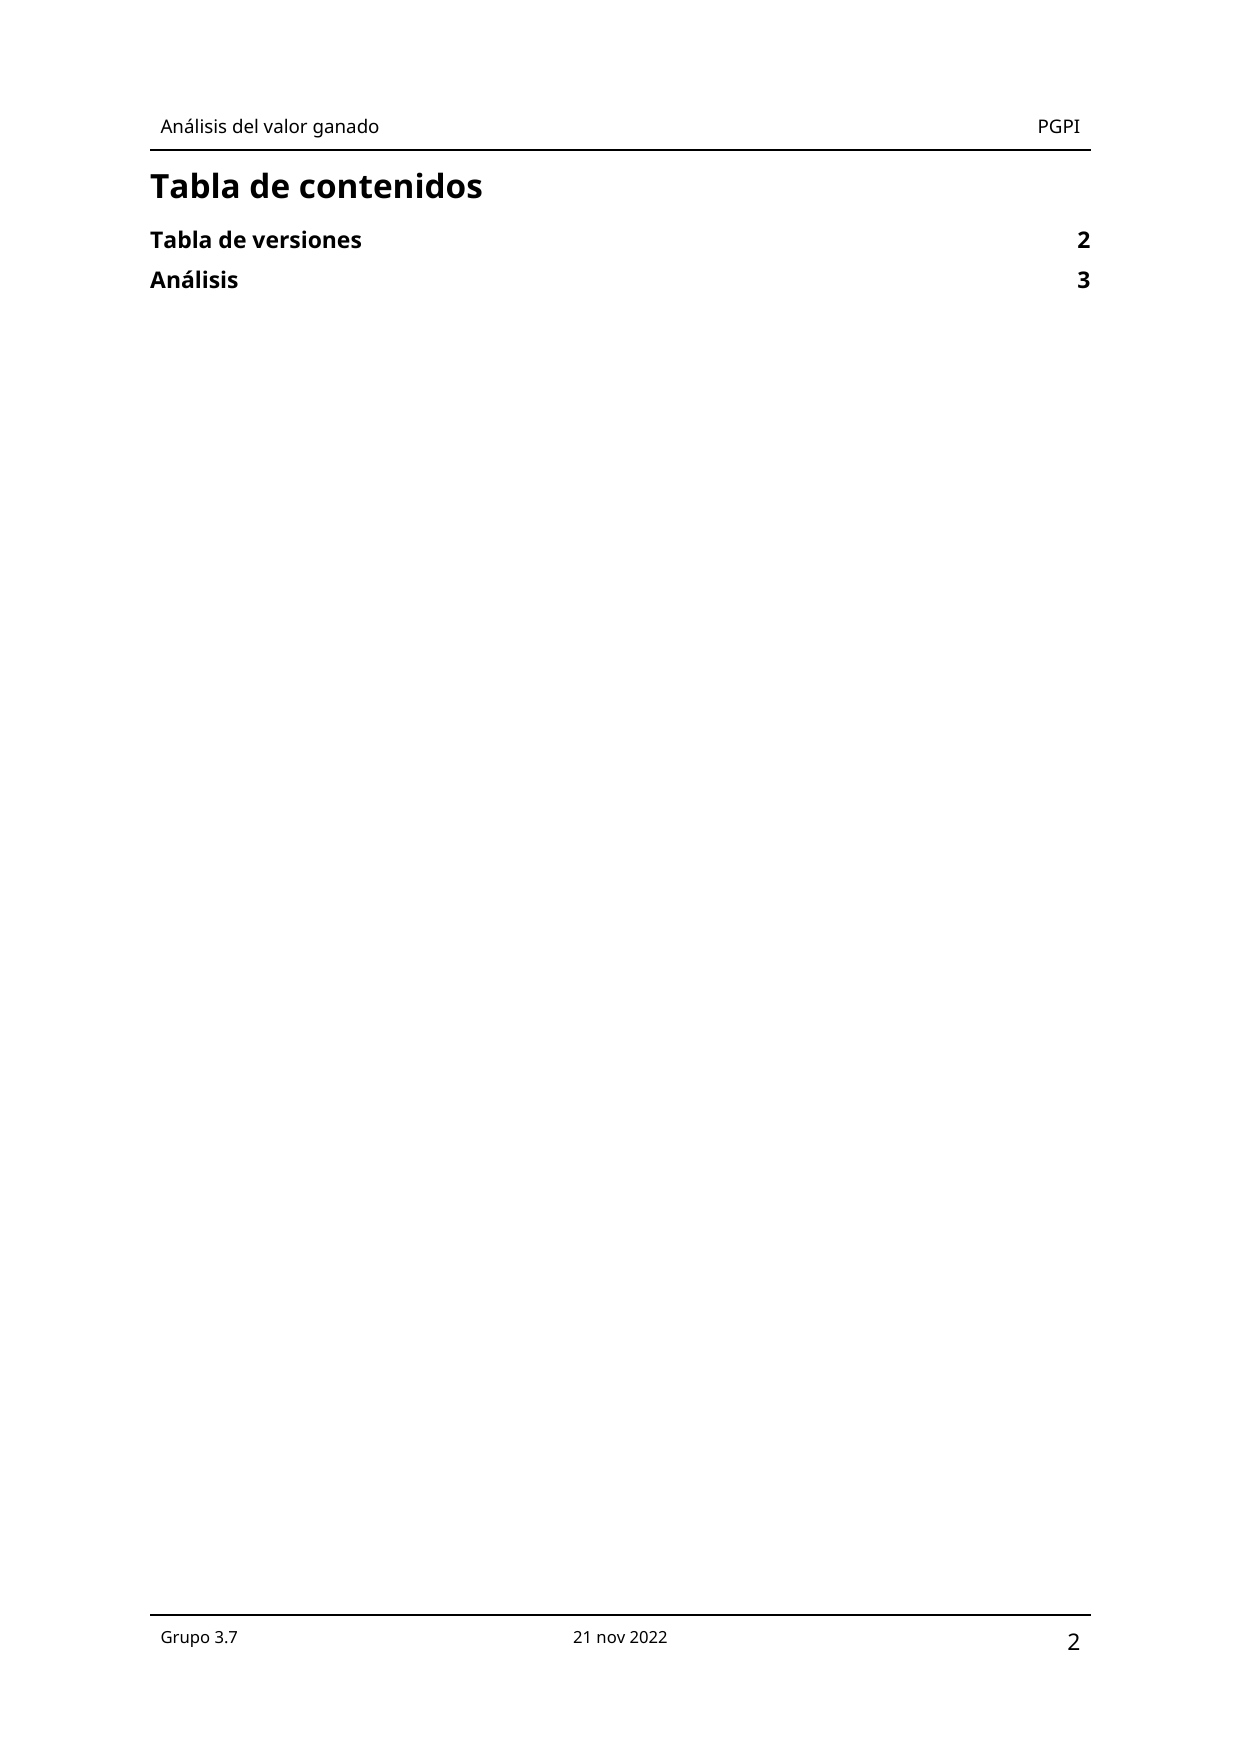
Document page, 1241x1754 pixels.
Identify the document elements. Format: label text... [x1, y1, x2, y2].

text Tabla de contenidos [150, 162, 1090, 208]
text Tabla de versiones 2 [150, 224, 1090, 256]
text Análisis 3 [150, 264, 1090, 295]
